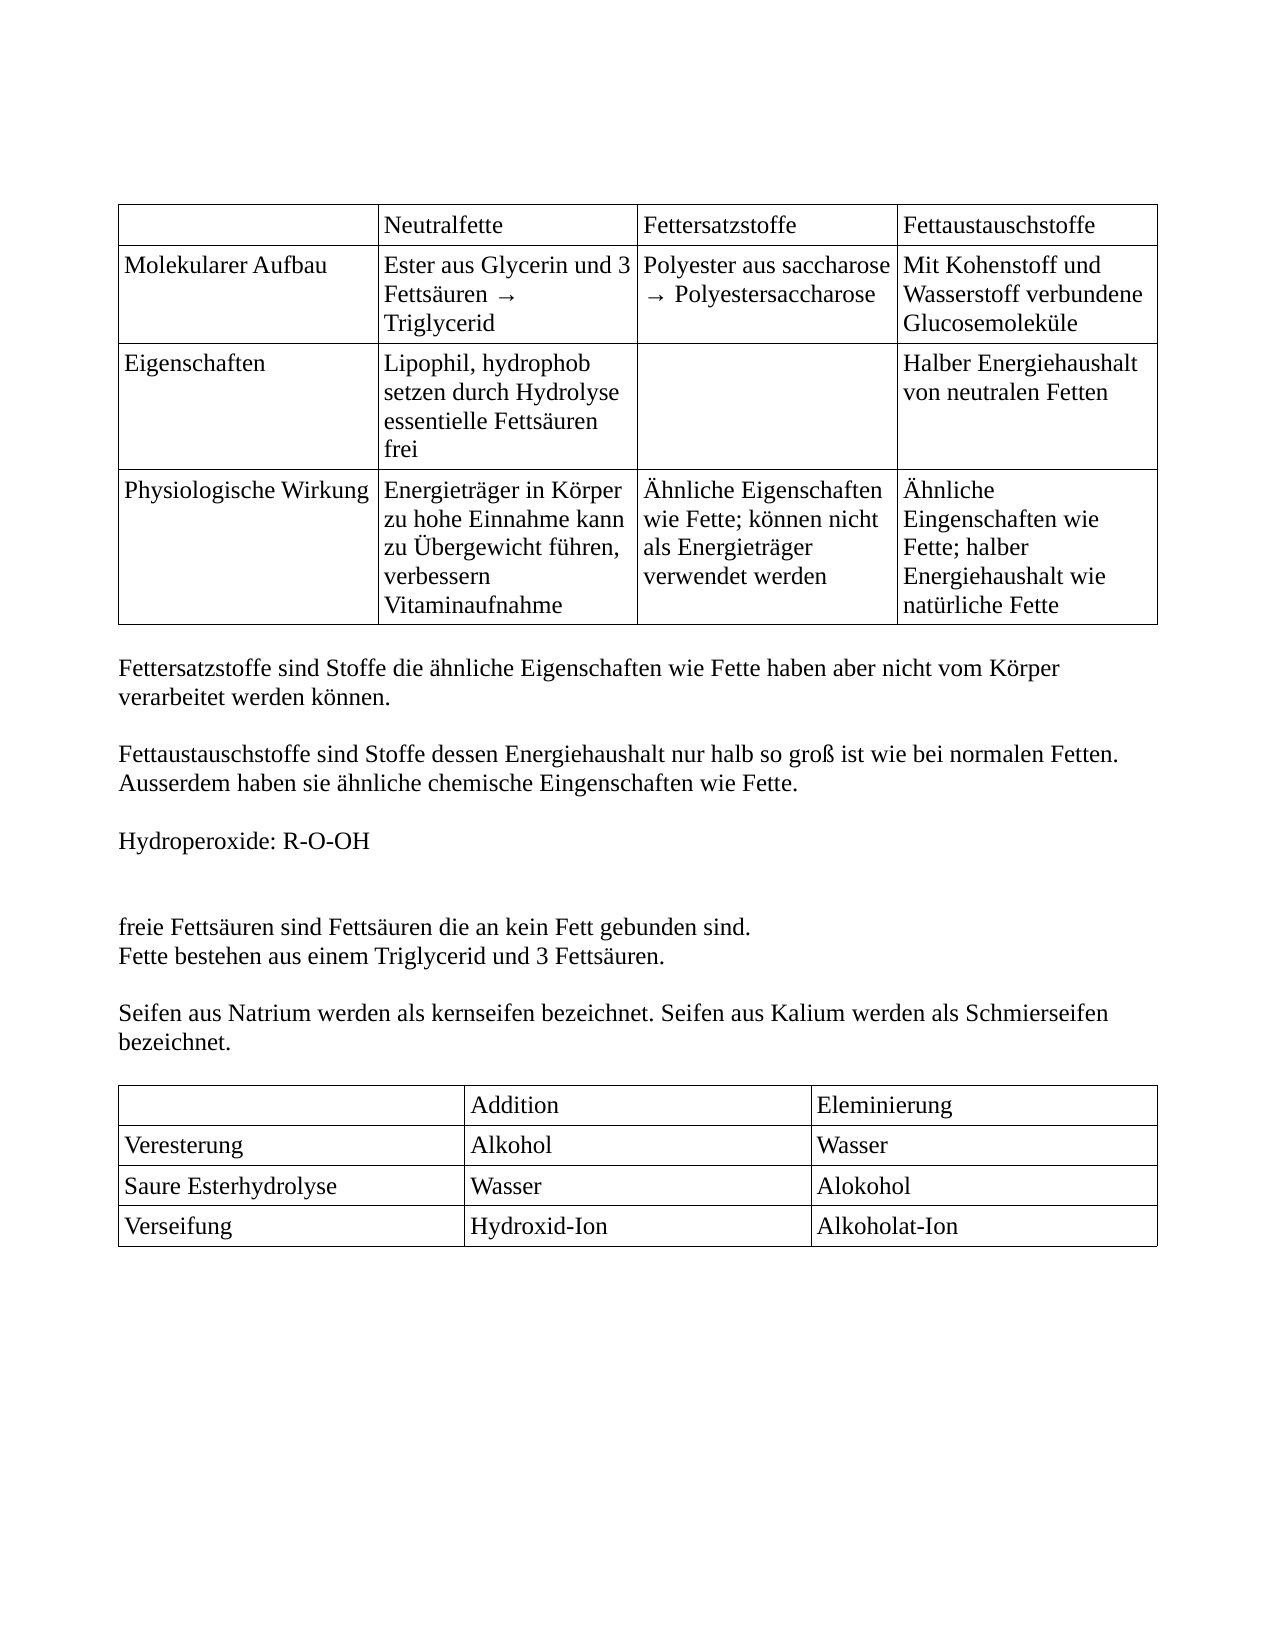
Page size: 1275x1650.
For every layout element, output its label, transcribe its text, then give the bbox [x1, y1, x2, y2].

table_cell Verseifung [119, 1206, 464, 1246]
table_header [119, 205, 378, 245]
table_cell Wasser [465, 1166, 811, 1205]
table_cell Physiologische Wirkung [119, 470, 378, 624]
table_cell Mit Kohenstoff und Wasserstoff verbundene Glucosemoleküle [898, 246, 1157, 342]
table_header [119, 1086, 464, 1125]
table_cell Eigenschaften [119, 344, 378, 469]
text Seifen aus Natrium werden als kernseifen bezeichnet. Seifen aus Kalium werden als Schmierseifen bezeichnet. [118, 998, 1157, 1056]
table_header Eleminierung [812, 1086, 1157, 1125]
text Hydroperoxide: R-O-OH [118, 826, 1157, 854]
table_cell Lipophil, hydrophob setzen durch Hydrolyse essentielle Fettsäuren frei [379, 344, 637, 469]
table_header Fettaustauschstoffe [898, 205, 1157, 245]
table_header Neutralfette [379, 205, 637, 245]
table_cell Wasser [812, 1126, 1157, 1165]
table_header Addition [465, 1086, 811, 1125]
text Fettaustauschstoffe sind Stoffe dessen Energiehaushalt nur halb so groß ist wie bei normalen Fetten. Ausserdem haben sie ähnliche chemische Eingenschaften wie Fette. [118, 739, 1157, 797]
table_cell Hydroxid-Ion [465, 1206, 811, 1246]
table_cell [638, 344, 897, 469]
table_header Fettersatzstoffe [638, 205, 897, 245]
table_cell Alokohol [812, 1166, 1157, 1205]
table_cell Ähnliche Eigenschaften wie Fette; können nicht als Energieträger verwendet werden [638, 470, 897, 624]
table_cell Halber Energiehaushalt von neutralen Fetten [898, 344, 1157, 469]
table_cell Veresterung [119, 1126, 464, 1165]
text Fette bestehen aus einem Triglycerid und 3 Fettsäuren. [118, 941, 1157, 969]
table_cell Alkohol [465, 1126, 811, 1165]
table_cell Ester aus Glycerin und 3 Fettsäuren → Triglycerid [379, 246, 637, 342]
table_cell Ähnliche Eingenschaften wie Fette; halber Energiehaushalt wie natürliche Fette [898, 470, 1157, 624]
text freie Fettsäuren sind Fettsäuren die an kein Fett gebunden sind. [118, 912, 1157, 941]
table_cell Polyester aus saccharose → Polyestersaccharose [638, 246, 897, 342]
table_cell Energieträger in Körper zu hohe Einnahme kann zu Übergewicht führen, verbessern Vitaminaufnahme [379, 470, 637, 624]
text Fettersatzstoffe sind Stoffe die ähnliche Eigenschaften wie Fette haben aber nicht vom Körper verarbeitet werden können. [118, 653, 1157, 711]
table_cell Alkoholat-Ion [812, 1206, 1157, 1246]
table_cell Saure Esterhydrolyse [119, 1166, 464, 1205]
table_cell Molekularer Aufbau [119, 246, 378, 342]
